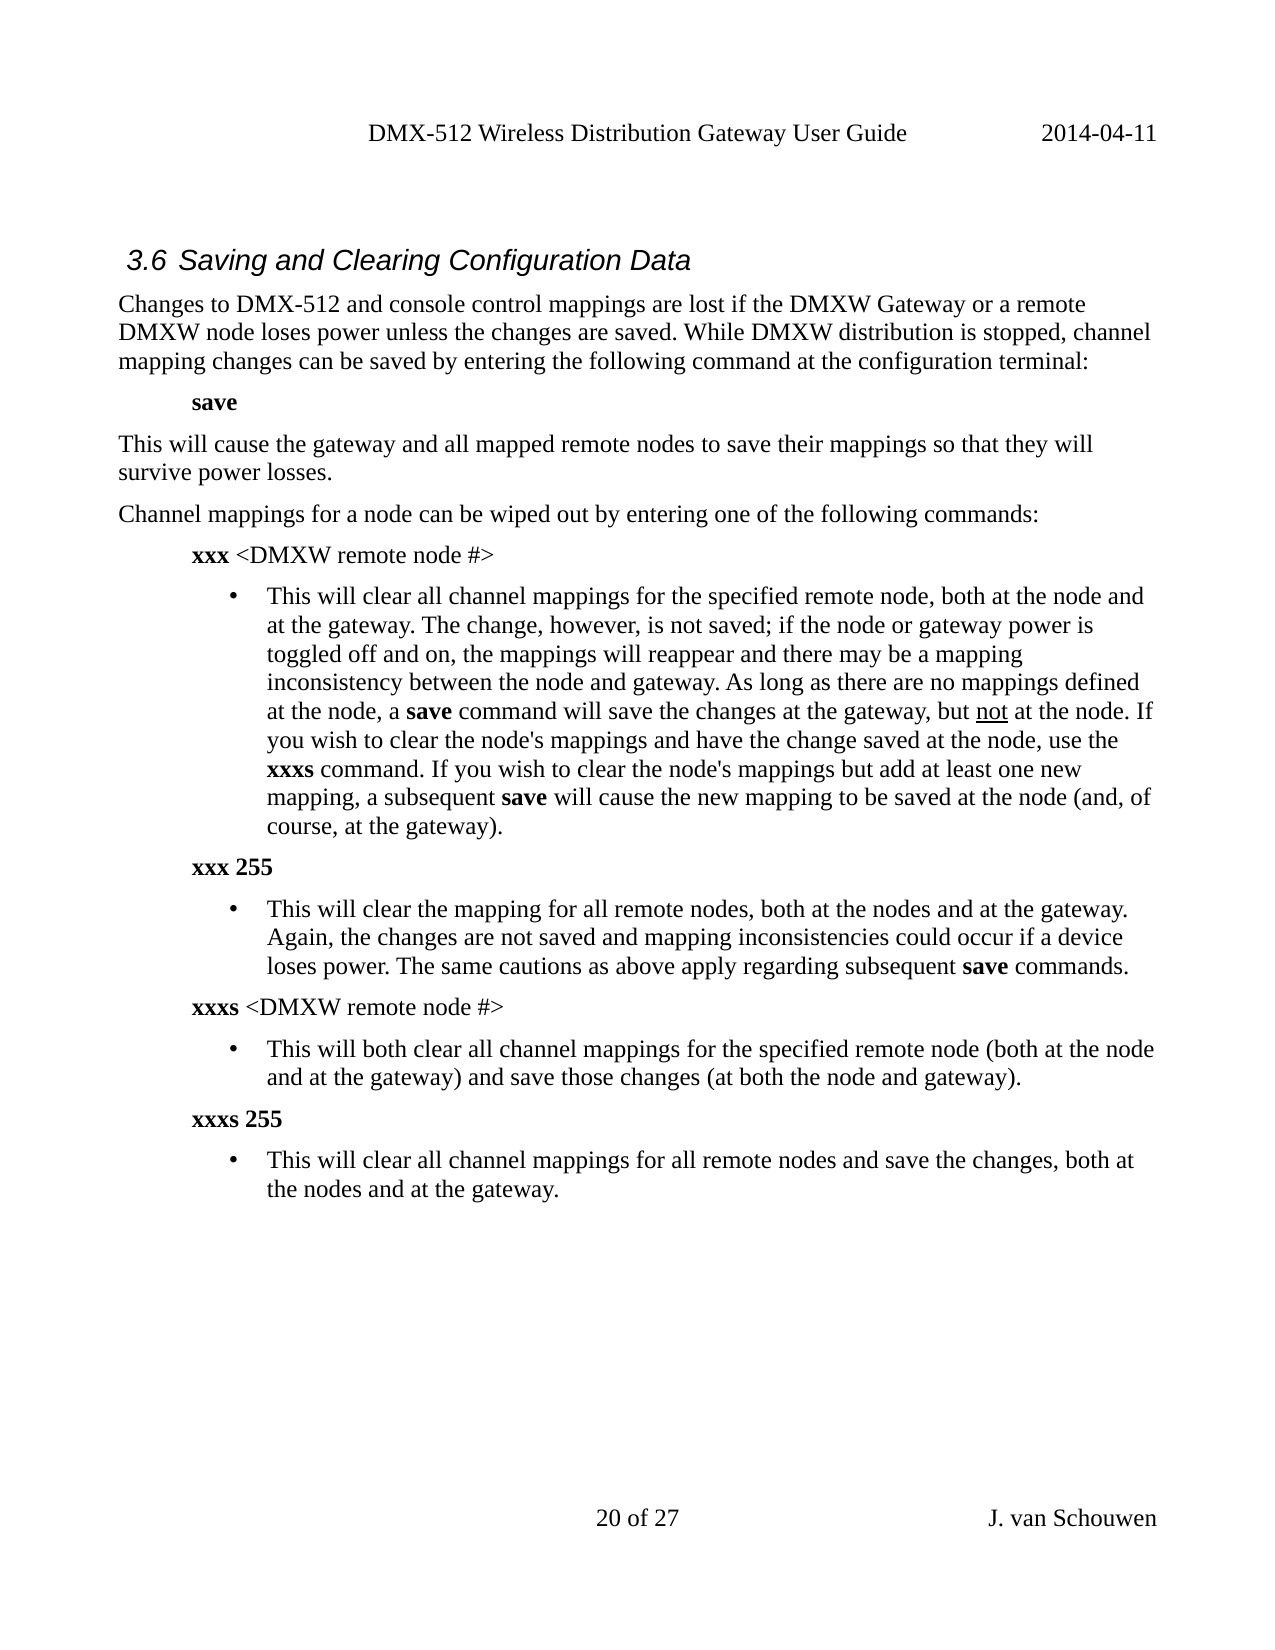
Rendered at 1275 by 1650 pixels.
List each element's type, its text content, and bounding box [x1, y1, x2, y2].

list This will both clear all channel mappings for the specified remote node (both at the node and at the gateway) and save those changes (at both the node and gateway). [229, 1034, 1157, 1091]
text save [192, 387, 1157, 416]
subtitle Saving and Clearing Configuration Data [118, 243, 1157, 276]
list This will clear all channel mappings for all remote nodes and save the changes, both at the nodes and at the gateway. [229, 1145, 1157, 1202]
text Channel mappings for a node can be wiped out by entering one of the following commands: [118, 499, 1157, 527]
text This will cause the gateway and all mapped remote nodes to save their mappings so that they will survive power losses. [118, 429, 1157, 486]
text xxx 255 [192, 852, 1157, 881]
text Changes to DMX-512 and console control mappings are lost if the DMXW Gateway or a remote DMXW node loses power unless the changes are saved. While DMXW distribution is stopped, channel mapping changes can be saved by entering the following command at the configuration terminal: [118, 289, 1157, 375]
list This will clear all channel mappings for the specified remote node, both at the node and at the gateway. The change, however, is not saved; if the node or gateway power is toggled off and on, the mappings will reappear and there may be a mapping inconsistency between the node and gateway. As long as there are no mappings defined at the node, a save command will save the changes at the gateway, but not at the node. If you wish to clear the node's mappings and have the change saved at the node, use the xxxs command. If you wish to clear the node's mappings but add at least one new mapping, a subsequent save will cause the new mapping to be saved at the node (and, of course, at the gateway). [229, 581, 1157, 840]
text xxxs <DMXW remote node #> [192, 992, 1157, 1021]
list This will clear the mapping for all remote nodes, both at the nodes and at the gateway. Again, the changes are not saved and mapping inconsistencies could occur if a device loses power. The same cautions as above apply regarding subsequent save commands. [229, 894, 1157, 980]
text xxx <DMXW remote node #> [192, 540, 1157, 569]
text xxxs 255 [192, 1104, 1157, 1132]
